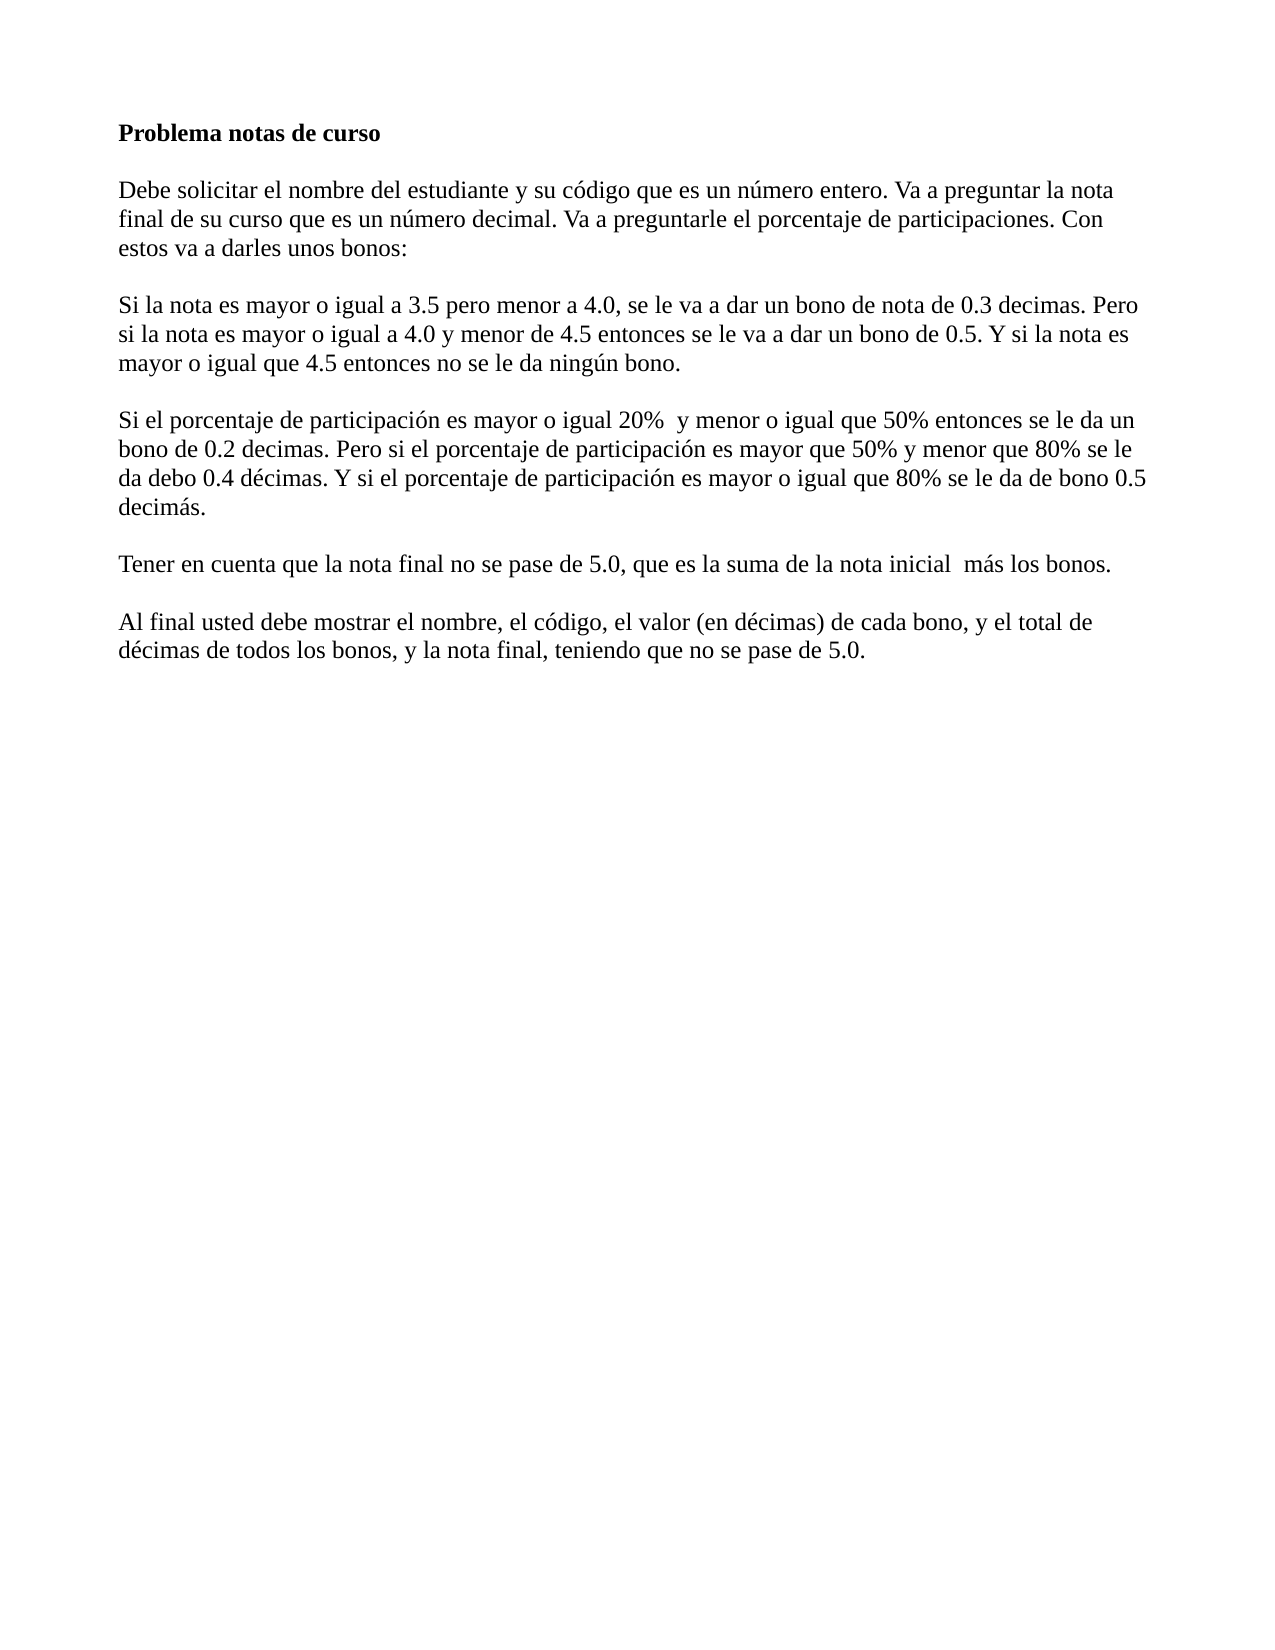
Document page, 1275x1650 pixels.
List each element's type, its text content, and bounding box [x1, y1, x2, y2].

text Tener en cuenta que la nota final no se pase de 5.0, que es la suma de la nota inicial más los bonos. [118, 549, 1157, 578]
text Debe solicitar el nombre del estudiante y su código que es un número entero. Va a preguntar la nota final de su curso que es un número decimal. Va a preguntarle el porcentaje de participaciones. Con estos va a darles unos bonos: [118, 176, 1157, 262]
text Problema notas de curso [118, 118, 1157, 147]
text Al final usted debe mostrar el nombre, el código, el valor (en décimas) de cada bono, y el total de décimas de todos los bonos, y la nota final, teniendo que no se pase de 5.0. [118, 607, 1157, 664]
text Si el porcentaje de participación es mayor o igual 20% y menor o igual que 50% entonces se le da un bono de 0.2 decimas. Pero si el porcentaje de participación es mayor que 50% y menor que 80% se le da debo 0.4 décimas. Y si el porcentaje de participación es mayor o igual que 80% se le da de bono 0.5 decimás. [118, 406, 1157, 521]
text Si la nota es mayor o igual a 3.5 pero menor a 4.0, se le va a dar un bono de nota de 0.3 decimas. Pero si la nota es mayor o igual a 4.0 y menor de 4.5 entonces se le va a dar un bono de 0.5. Y si la nota es mayor o igual que 4.5 entonces no se le da ningún bono. [118, 291, 1157, 377]
